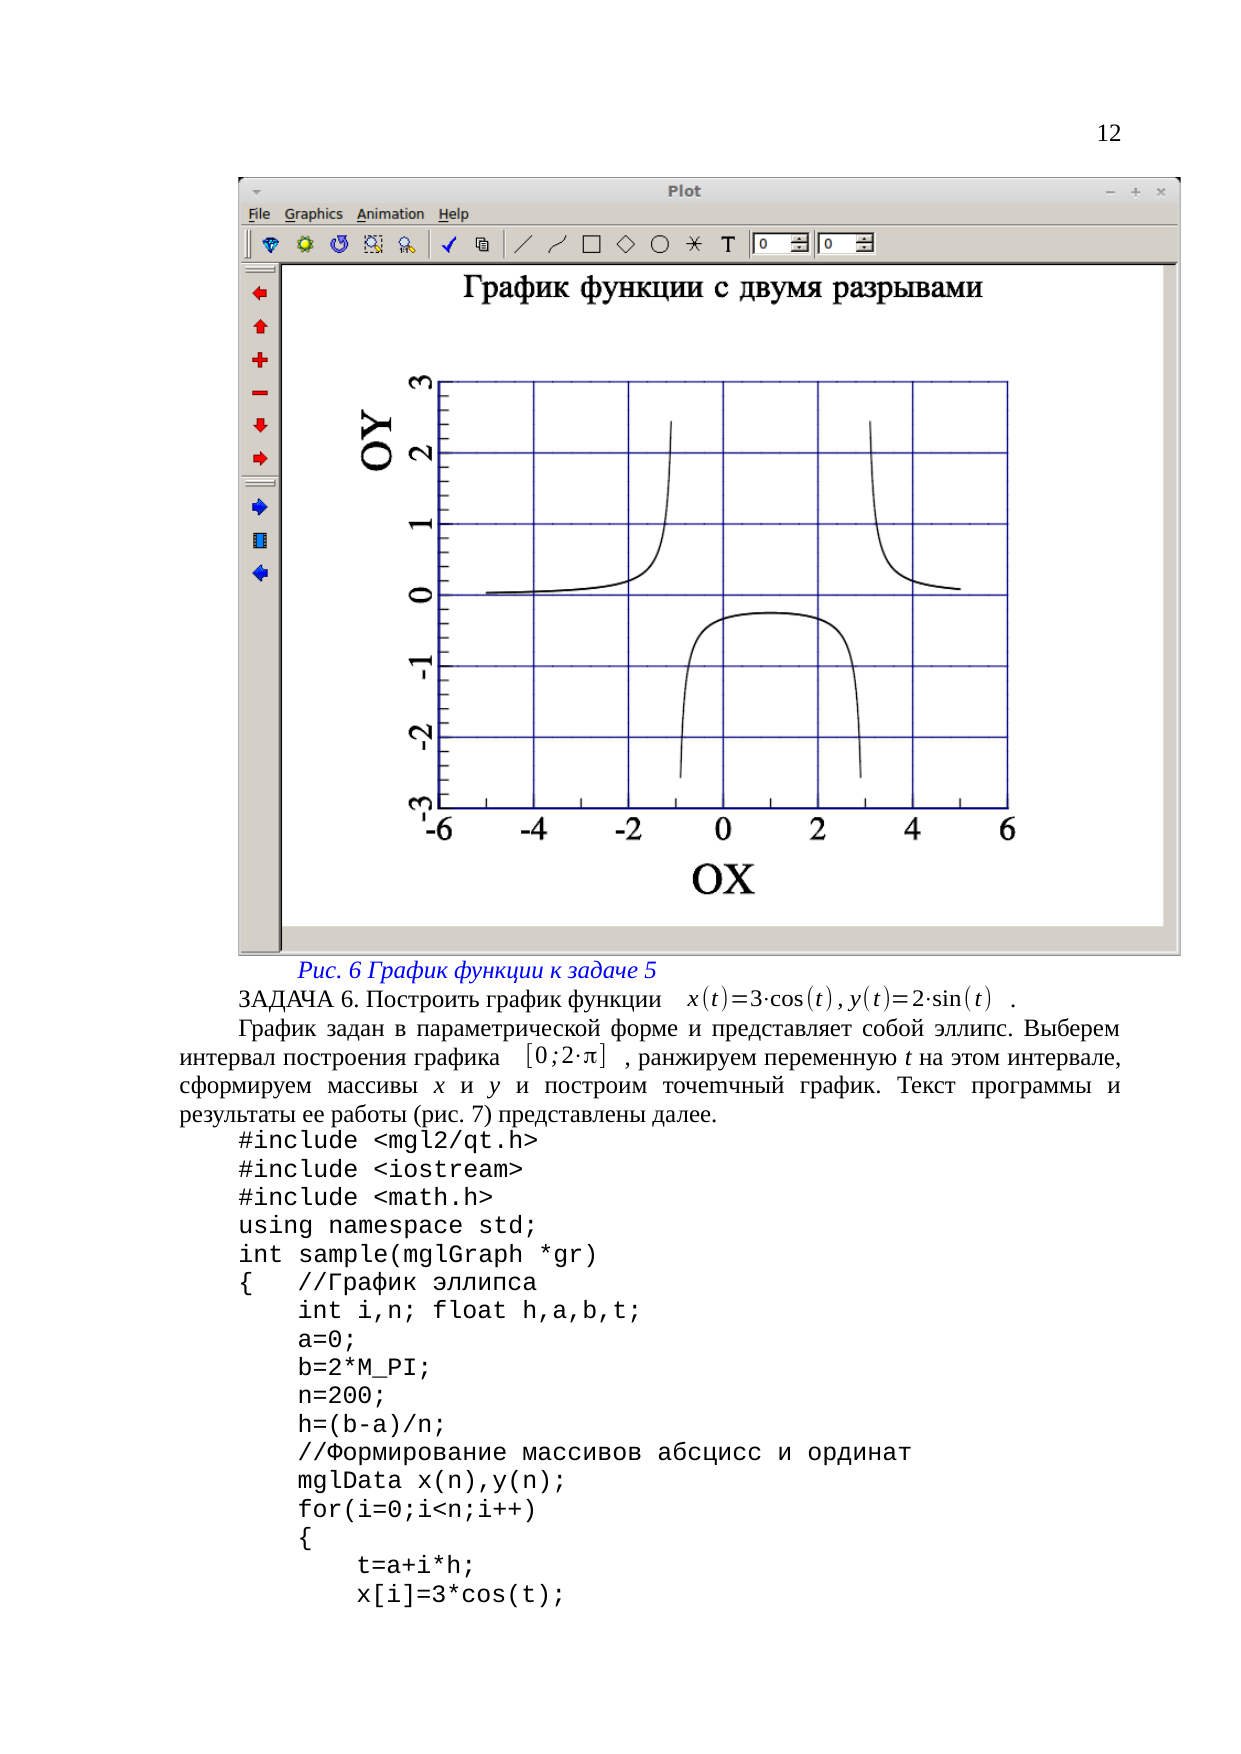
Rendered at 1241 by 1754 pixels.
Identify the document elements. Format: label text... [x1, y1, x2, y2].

text #include <math.h> [238, 1184, 1121, 1213]
text { //График эллипса [238, 1269, 1121, 1298]
text Рис. 6 График функции к задаче 5 [238, 956, 1180, 984]
text a=0; [238, 1326, 1121, 1354]
text t=a+i*h; [238, 1553, 1121, 1581]
text int i,n; float h,a,b,t; [238, 1298, 1121, 1326]
text h=(b-a)/n; [238, 1411, 1121, 1439]
text x[i]=3*cos(t); [238, 1581, 1121, 1609]
text using namespace std; [238, 1213, 1121, 1241]
text n=200; [238, 1383, 1121, 1411]
text for(i=0;i<n;i++) [238, 1496, 1121, 1524]
text //Формирование массивов абсцисс и ординат [238, 1439, 1121, 1468]
text mglData x(n),y(n); [238, 1468, 1121, 1496]
text ЗАДАЧА 6. Построить график функции . [179, 984, 1121, 1013]
text #include <mgl2/qt.h> [238, 1128, 1121, 1156]
text #include <iostream> [238, 1156, 1121, 1184]
text b=2*M_PI; [238, 1354, 1121, 1383]
text int sample(mglGraph *gr) [238, 1241, 1121, 1269]
picture [238, 177, 1181, 956]
text График задан в параметрической форме и представляет собой эллипс. Выберем интервал построения графика , ранжируем переменную t на этом интервале, сформируем массивы x и y и построим точеmчный график. Текст программы и результаты ее работы (рис. 7) представлены далее. [179, 1013, 1121, 1128]
text { [238, 1524, 1121, 1553]
